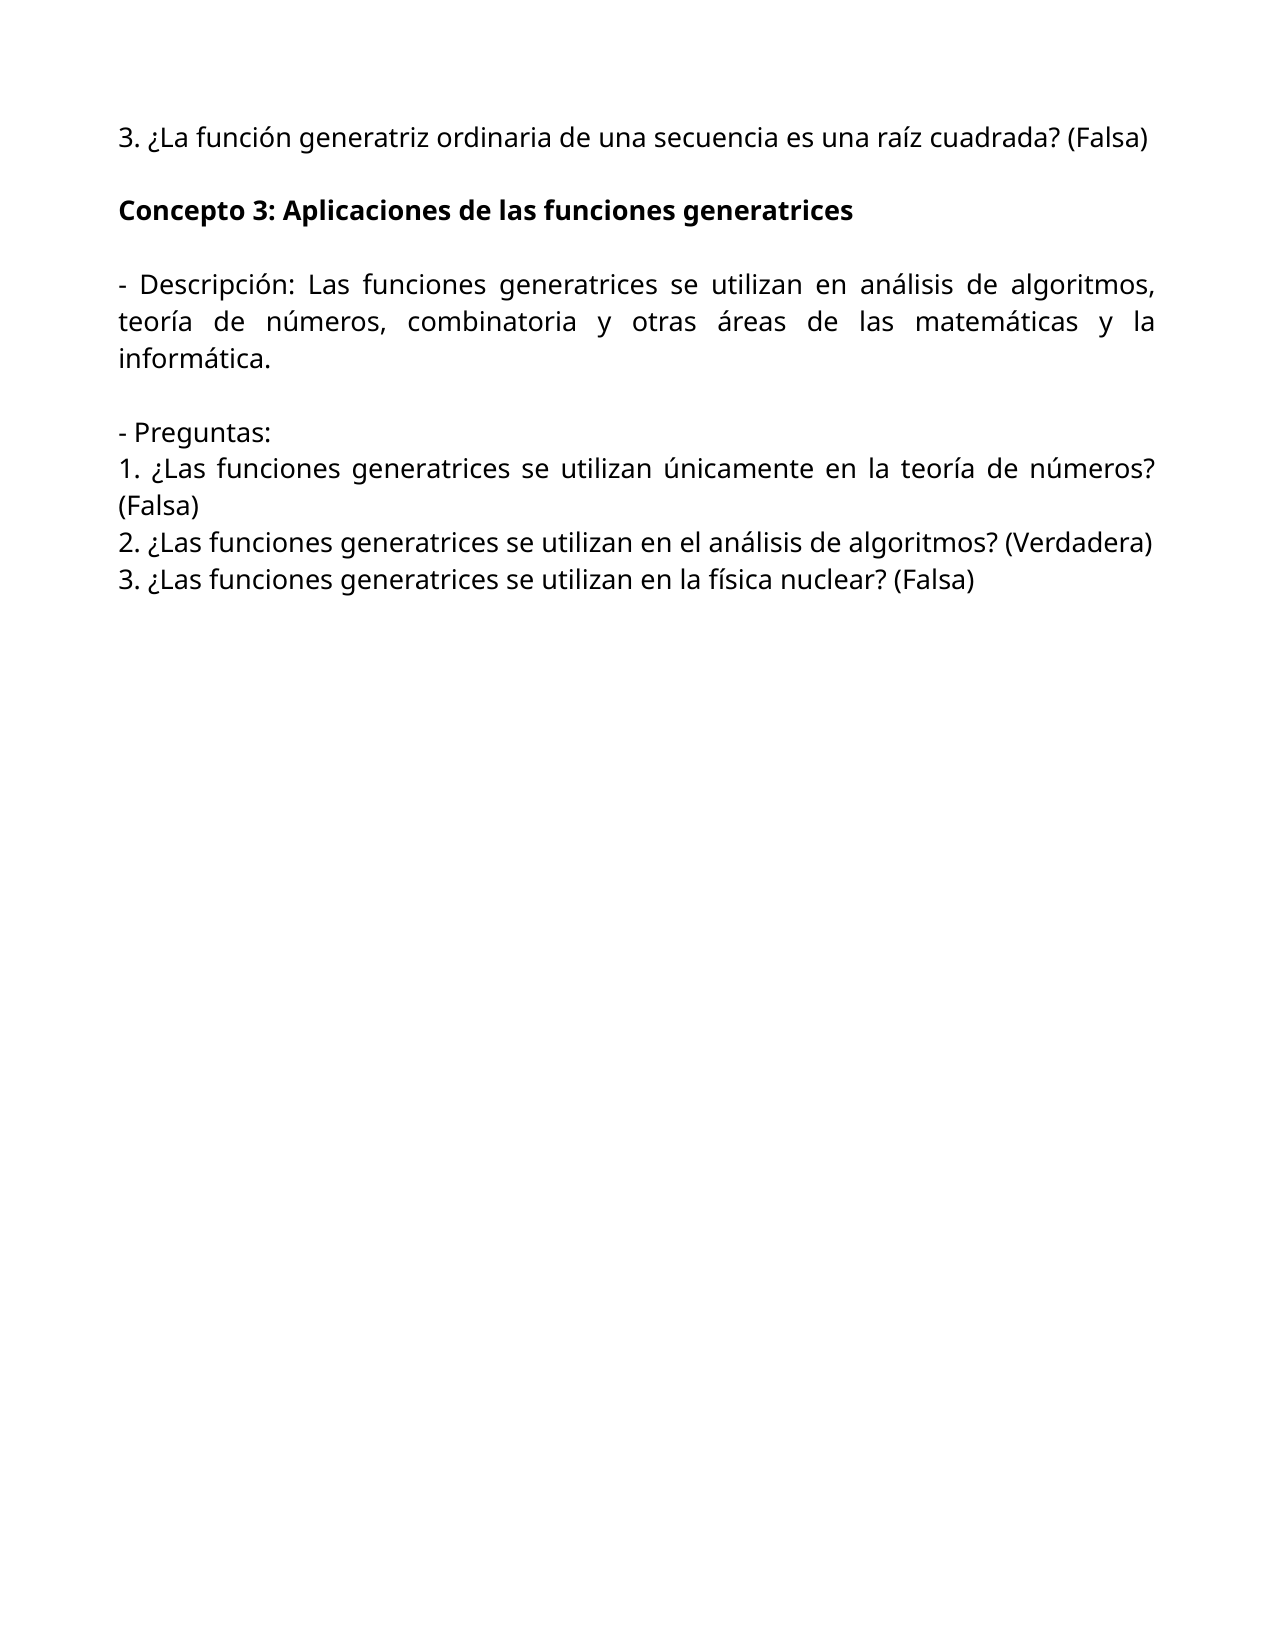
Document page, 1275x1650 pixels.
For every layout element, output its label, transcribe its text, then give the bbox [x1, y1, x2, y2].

text 3. ¿Las funciones generatrices se utilizan en la física nuclear? (Falsa) [118, 561, 1157, 597]
text 2. ¿Las funciones generatrices se utilizan en el análisis de algoritmos? (Verdadera) [118, 524, 1157, 561]
text - Preguntas: [118, 413, 1157, 450]
text Concepto 3: Aplicaciones de las funciones generatrices [118, 192, 1157, 229]
text - Descripción: Las funciones generatrices se utilizan en análisis de algoritmos, teoría de números, combinatoria y otras áreas de las matemáticas y la informática. [118, 266, 1157, 376]
text 1. ¿Las funciones generatrices se utilizan únicamente en la teoría de números? (Falsa) [118, 450, 1157, 524]
text 3. ¿La función generatriz ordinaria de una secuencia es una raíz cuadrada? (Falsa) [118, 118, 1157, 155]
